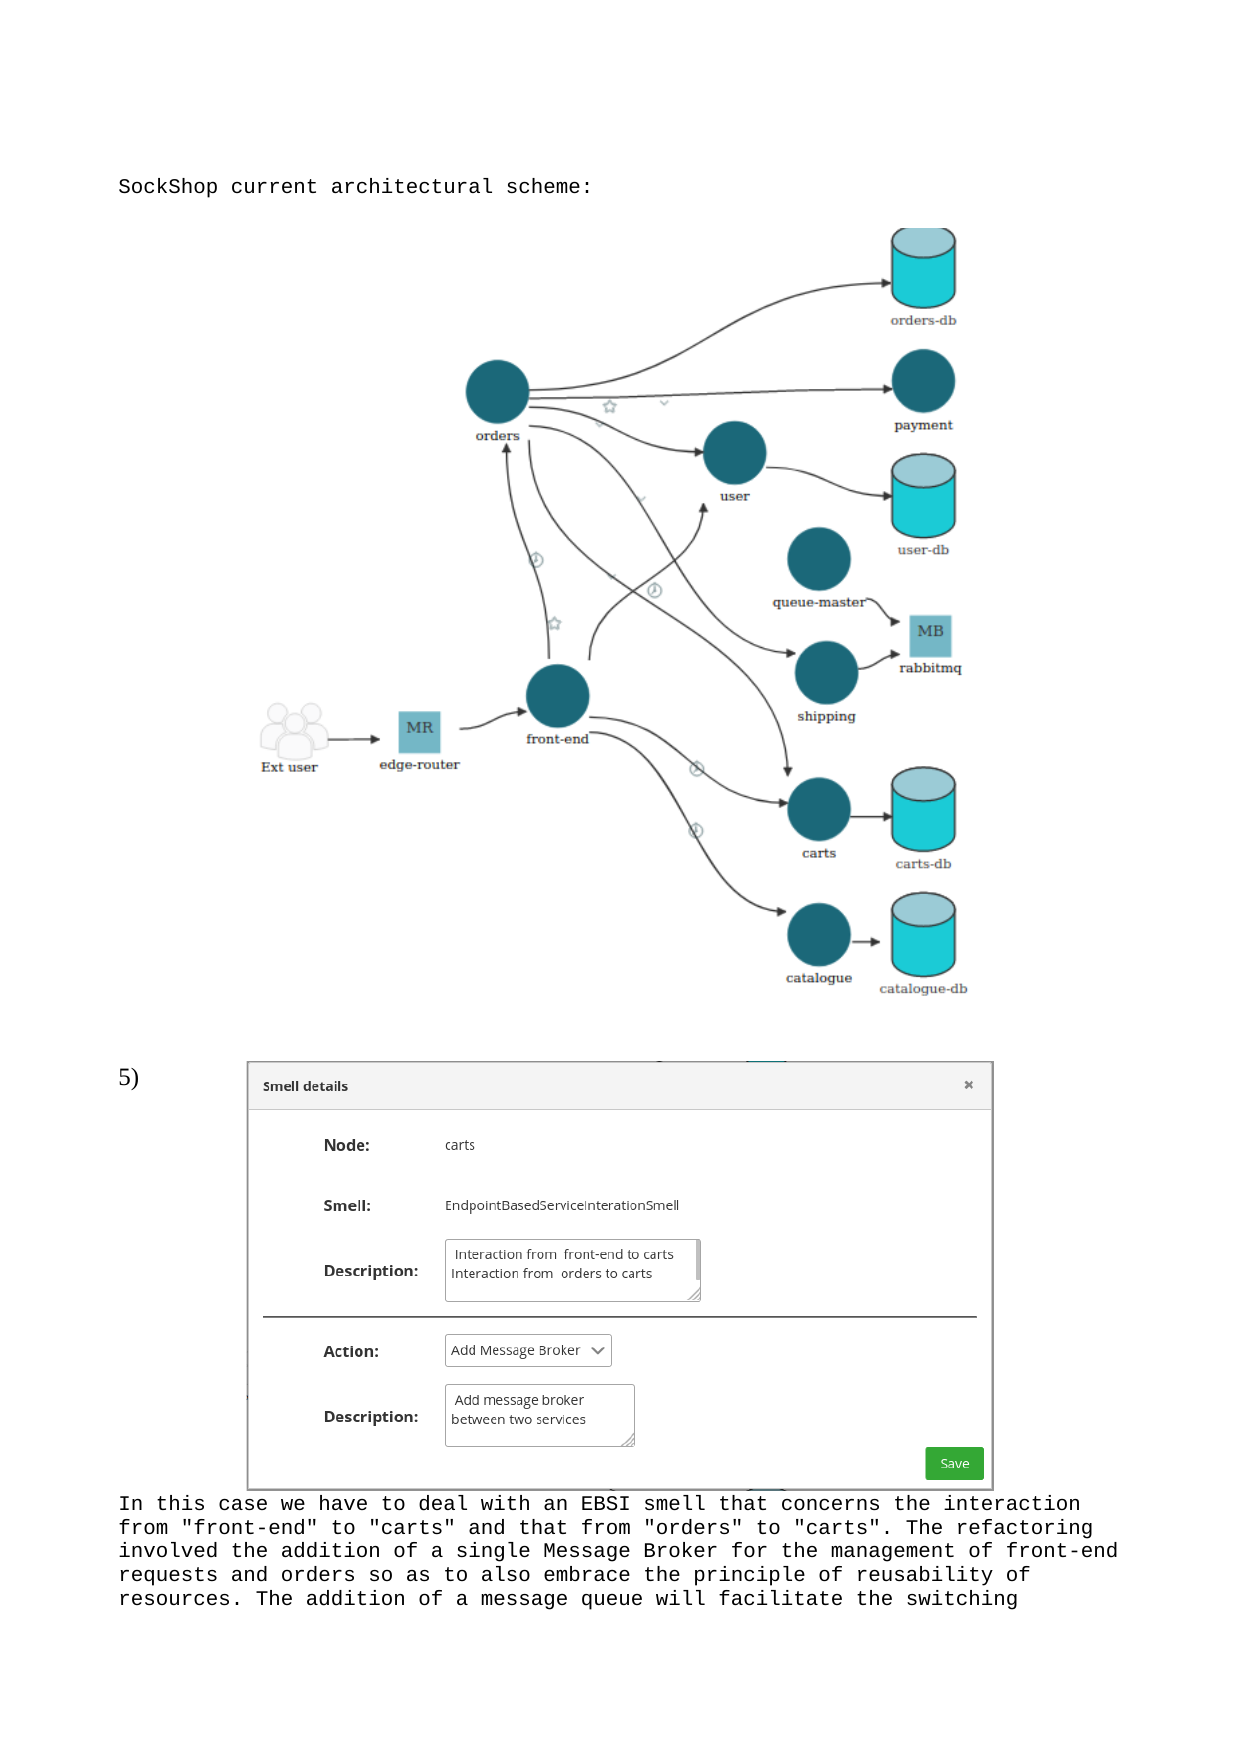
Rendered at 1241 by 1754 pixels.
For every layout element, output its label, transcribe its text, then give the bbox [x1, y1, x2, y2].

picture [254, 228, 986, 1008]
text SockShop current architectural scheme: [118, 176, 1122, 199]
text 5) [118, 1062, 246, 1091]
picture [246, 1061, 994, 1491]
text [994, 1062, 1122, 1091]
text In this case we have to deal with an EBSI smell that concerns the interaction from "front-end" to "carts" and that from "orders" to "carts". The refactoring involved the addition of a single Message Broker for the management of front-end requests and orders so as to also embrace the principle of reusability of resources. The addition of a message queue will facilitate the switching [118, 1493, 1122, 1611]
